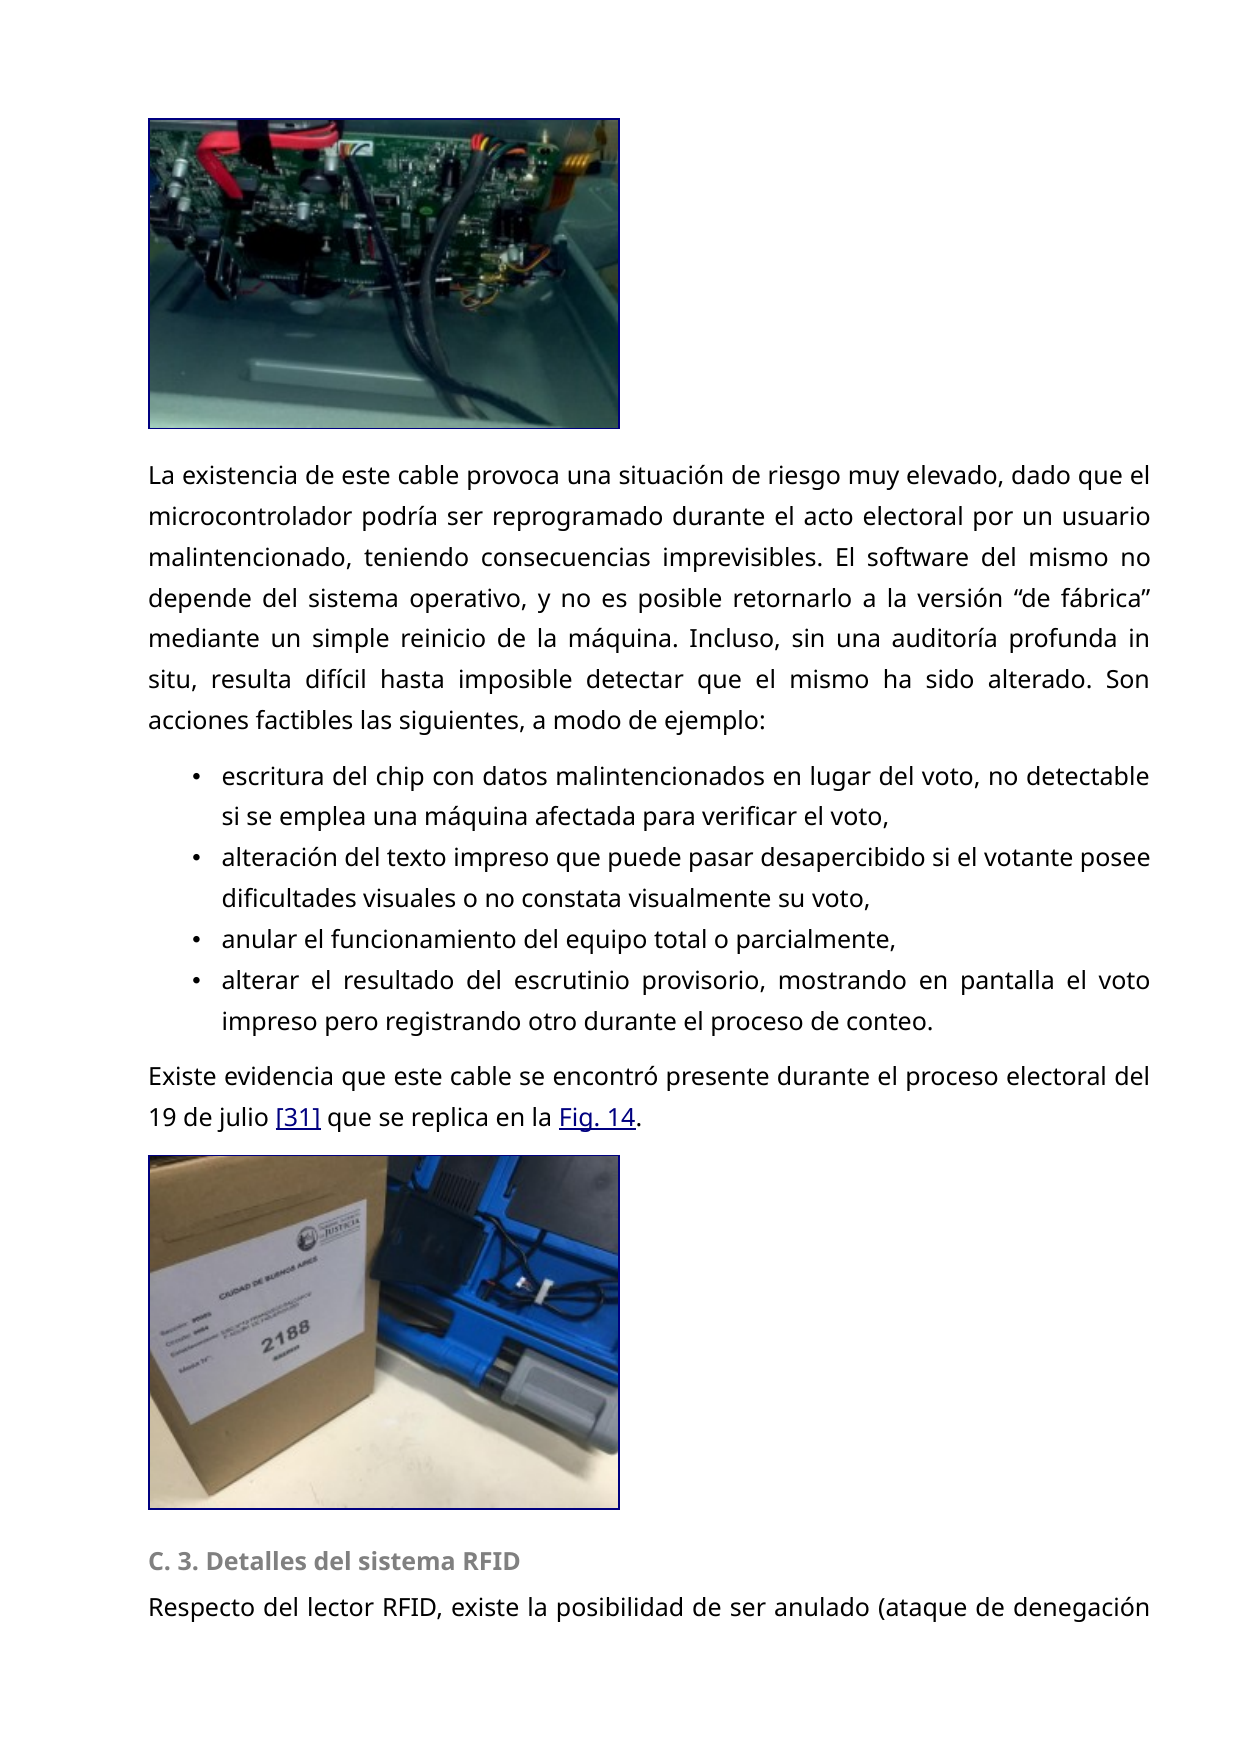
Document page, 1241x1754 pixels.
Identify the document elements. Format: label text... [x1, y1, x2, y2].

text La existencia de este cable provoca una situación de riesgo muy elevado, dado que el microcontrolador podría ser reprogramado durante el acto electoral por un usuario malintencionado, teniendo consecuencias imprevisibles. El software del mismo no depende del sistema operativo, y no es posible retornarlo a la versión “de fábrica” mediante un simple reinicio de la máquina. Incluso, sin una auditoría profunda in situ, resulta difícil hasta imposible detectar que el mismo ha sido alterado. Son acciones factibles las siguientes, a modo de ejemplo: [148, 458, 1151, 737]
text Respecto del lector RFID, existe la posibilidad de ser anulado (ataque de denegación [148, 1590, 1151, 1624]
subtitle C. 3. Detalles del sistema RFID [148, 1543, 1151, 1577]
text Existe evidencia que este cable se encontró presente durante el proceso electoral del 19 de julio [31] que se replica en la Fig. 14. [148, 1058, 1151, 1133]
list alterar el resultado del escrutinio provisorio, mostrando en pantalla el voto impreso pero registrando otro durante el proceso de conteo. [192, 962, 1151, 1037]
picture [150, 120, 618, 428]
list escritura del chip con datos malintencionados en lugar del voto, no detectable si se emplea una máquina afectada para verificar el voto, [192, 758, 1151, 833]
list anular el funcionamiento del equipo total o parcialmente, [192, 921, 1151, 956]
list alteración del texto impreso que puede pasar desapercibido si el votante posee dificultades visuales o no constata visualmente su voto, [192, 840, 1151, 915]
picture [150, 1156, 618, 1508]
